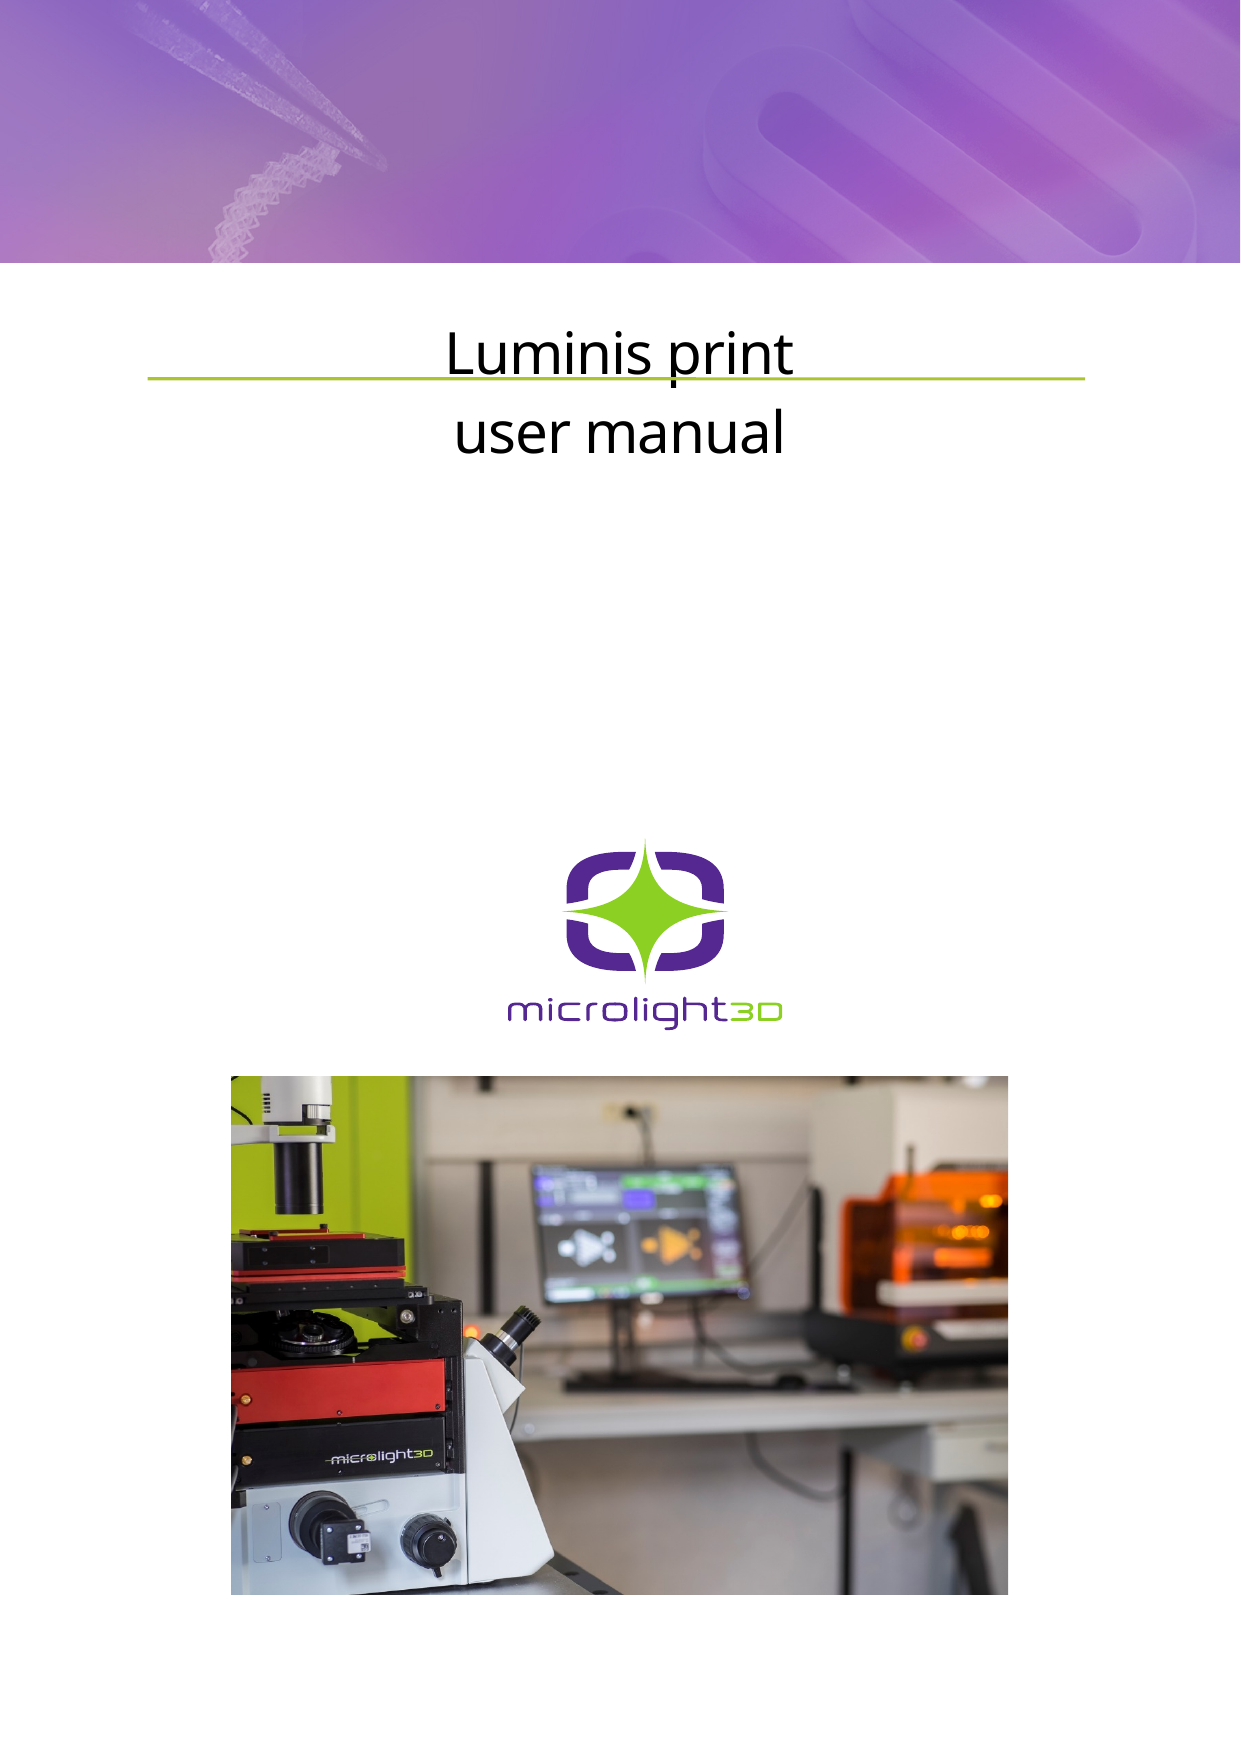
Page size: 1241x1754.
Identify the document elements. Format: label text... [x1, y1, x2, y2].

title Luminis print [148, 312, 1093, 391]
title user manual [148, 391, 1093, 471]
picture [231, 1076, 1009, 1595]
